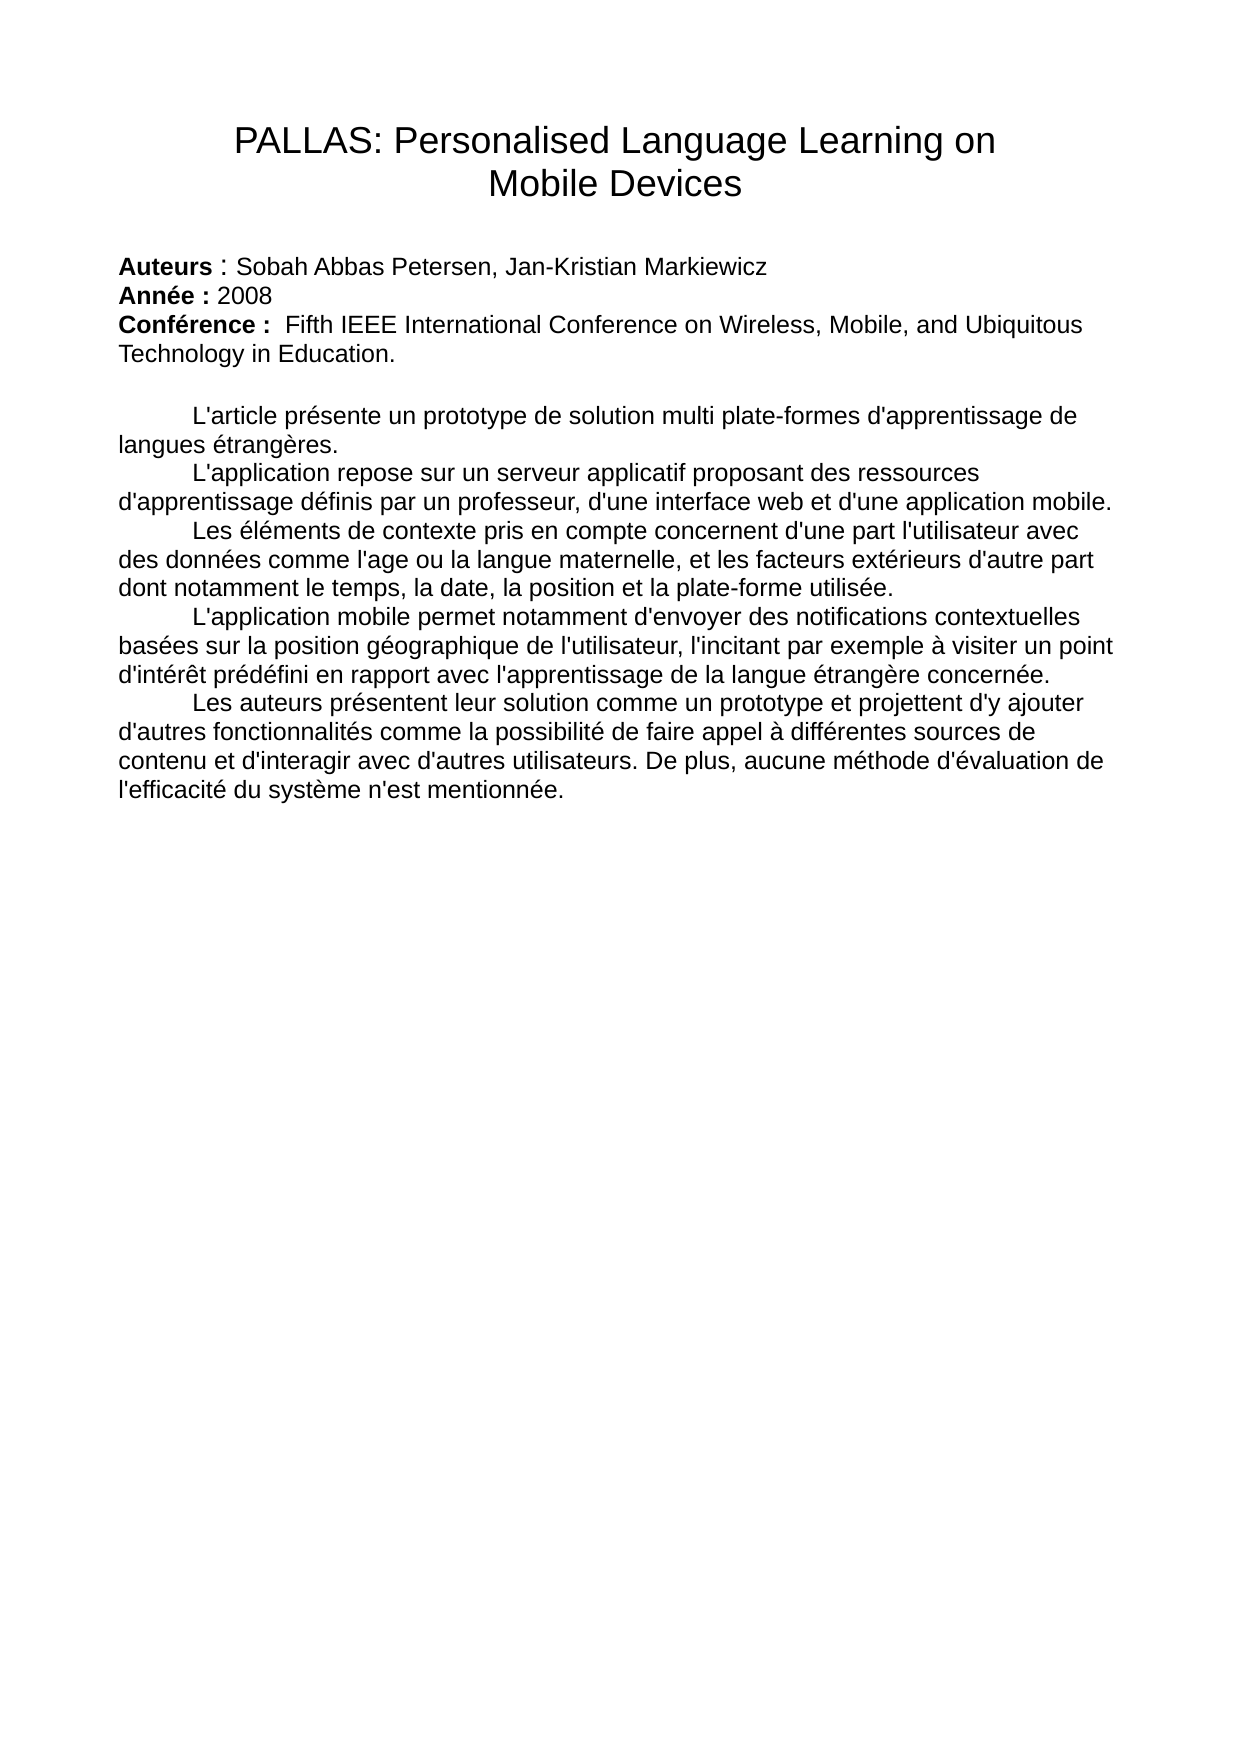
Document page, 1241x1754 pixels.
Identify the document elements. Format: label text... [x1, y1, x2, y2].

text Auteurs : Sobah Abbas Petersen, Jan-Kristian Markiewicz [118, 247, 1122, 281]
text Les éléments de contexte pris en compte concernent d'une part l'utilisateur avec des données comme l'age ou la langue maternelle, et les facteurs extérieurs d'autre part dont notamment le temps, la date, la position et la plate-forme utilisée. [118, 516, 1122, 602]
text Année : 2008 [118, 281, 1122, 310]
text L'application mobile permet notamment d'envoyer des notifications contextuelles basées sur la position géographique de l'utilisateur, l'incitant par exemple à visiter un point d'intérêt prédéfini en rapport avec l'apprentissage de la langue étrangère concernée. [118, 602, 1122, 688]
text L'application repose sur un serveur applicatif proposant des ressources d'apprentissage définis par un professeur, d'une interface web et d'une application mobile. [118, 458, 1122, 516]
text Les auteurs présentent leur solution comme un prototype et projettent d'y ajouter d'autres fonctionnalités comme la possibilité de faire appel à différentes sources de contenu et d'interagir avec d'autres utilisateurs. De plus, aucune méthode d'évaluation de l'efficacité du système n'est mentionnée. [118, 688, 1122, 803]
text Conférence : Fifth IEEE International Conference on Wireless, Mobile, and Ubiquitous Technology in Education. [118, 310, 1122, 367]
text PALLAS: Personalised Language Learning on [118, 118, 1122, 161]
text L'article présente un prototype de solution multi plate-formes d'apprentissage de langues étrangères. [118, 401, 1122, 458]
text Mobile Devices [118, 161, 1122, 204]
